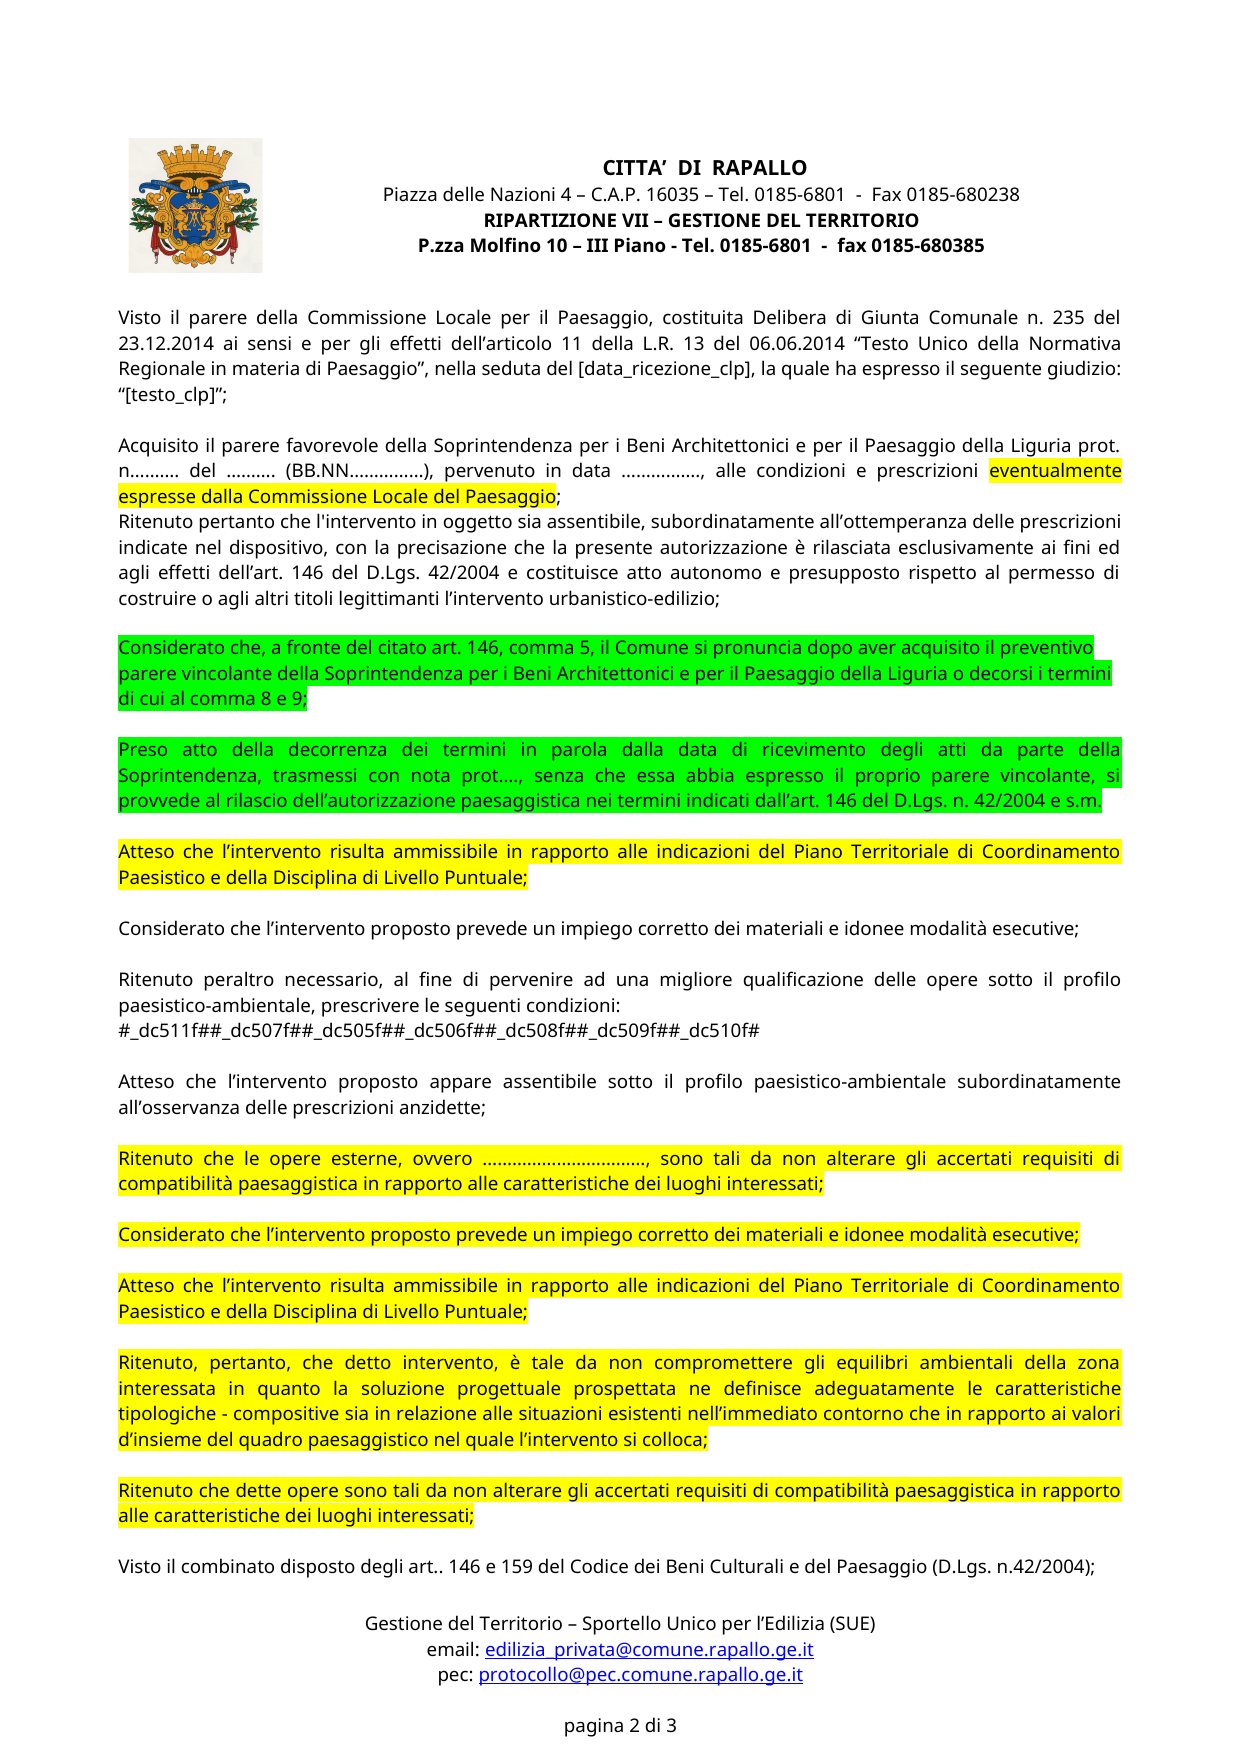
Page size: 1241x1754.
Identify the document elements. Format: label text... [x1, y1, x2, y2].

text Ritenuto, pertanto, che detto intervento, è tale da non compromettere gli equilibri ambientali della zona interessata in quanto la soluzione progettuale prospettata ne definisce adeguatamente le caratteristiche tipologiche - compositive sia in relazione alle situazioni esistenti nell’immediato contorno che in rapporto ai valori d’insieme del quadro paesaggistico nel quale l’intervento si colloca; [118, 1349, 1122, 1451]
text Acquisito il parere favorevole della Soprintendenza per i Beni Architettonici e per il Paesaggio della Liguria prot. n………. del ………. (BB.NN……………), pervenuto in data ……………., alle condizioni e prescrizioni eventualmente espresse dalla Commissione Locale del Paesaggio; [118, 432, 1122, 508]
text Preso atto della decorrenza dei termini in parola dalla data di ricevimento degli atti da parte della Soprintendenza, trasmessi con nota prot…., senza che essa abbia espresso il proprio parere vincolante, si provvede al rilascio dell’autorizzazione paesaggistica nei termini indicati dall’art. 146 del D.Lgs. n. 42/2004 e s.m. [118, 737, 1122, 813]
text Considerato che, a fronte del citato art. 146, comma 5, il Comune si pronuncia dopo aver acquisito il preventivo parere vincolante della Soprintendenza per i Beni Architettonici e per il Paesaggio della Liguria o decorsi i termini di cui al comma 8 e 9; [118, 635, 1122, 711]
text Atteso che l’intervento proposto appare assentibile sotto il profilo paesistico-ambientale subordinatamente all’osservanza delle prescrizioni anzidette; [118, 1068, 1122, 1119]
text Atteso che l’intervento risulta ammissibile in rapporto alle indicazioni del Piano Territoriale di Coordinamento Paesistico e della Disciplina di Livello Puntuale; [118, 839, 1122, 890]
text Ritenuto che le opere esterne, ovvero ……………………………, sono tali da non alterare gli accertati requisiti di compatibilità paesaggistica in rapporto alle caratteristiche dei luoghi interessati; [118, 1145, 1122, 1196]
text Considerato che l’intervento proposto prevede un impiego corretto dei materiali e idonee modalità esecutive; [118, 1222, 1122, 1247]
picture [128, 138, 263, 273]
text Considerato che l’intervento proposto prevede un impiego corretto dei materiali e idonee modalità esecutive; [118, 915, 1122, 941]
text Ritenuto peraltro necessario, al fine di pervenire ad una migliore qualificazione delle opere sotto il profilo paesistico-ambientale, prescrivere le seguenti condizioni: [118, 966, 1122, 1017]
text Visto il parere della Commissione Locale per il Paesaggio, costituita Delibera di Giunta Comunale n. 235 del 23.12.2014 ai sensi e per gli effetti dell’articolo 11 della L.R. 13 del 06.06.2014 “Testo Unico della Normativa Regionale in materia di Paesaggio”, nella seduta del [data_ricezione_clp], la quale ha espresso il seguente giudizio: “[testo_clp]”; [118, 304, 1122, 406]
text #_dc511f##_dc507f##_dc505f##_dc506f##_dc508f##_dc509f##_dc510f# [118, 1017, 1122, 1043]
text Atteso che l’intervento risulta ammissibile in rapporto alle indicazioni del Piano Territoriale di Coordinamento Paesistico e della Disciplina di Livello Puntuale; [118, 1273, 1122, 1324]
text Visto il combinato disposto degli art.. 146 e 159 del Codice dei Beni Culturali e del Paesaggio (D.Lgs. n.42/2004); [118, 1553, 1122, 1579]
text Ritenuto che dette opere sono tali da non alterare gli accertati requisiti di compatibilità paesaggistica in rapporto alle caratteristiche dei luoghi interessati; [118, 1477, 1122, 1528]
text Ritenuto pertanto che l'intervento in oggetto sia assentibile, subordinatamente all’ottemperanza delle prescrizioni indicate nel dispositivo, con la precisazione che la presente autorizzazione è rilasciata esclusivamente ai fini ed agli effetti dell’art. 146 del D.Lgs. 42/2004 e costituisce atto autonomo e presupposto rispetto al permesso di costruire o agli altri titoli legittimanti l’intervento urbanistico-edilizio; [118, 508, 1122, 611]
